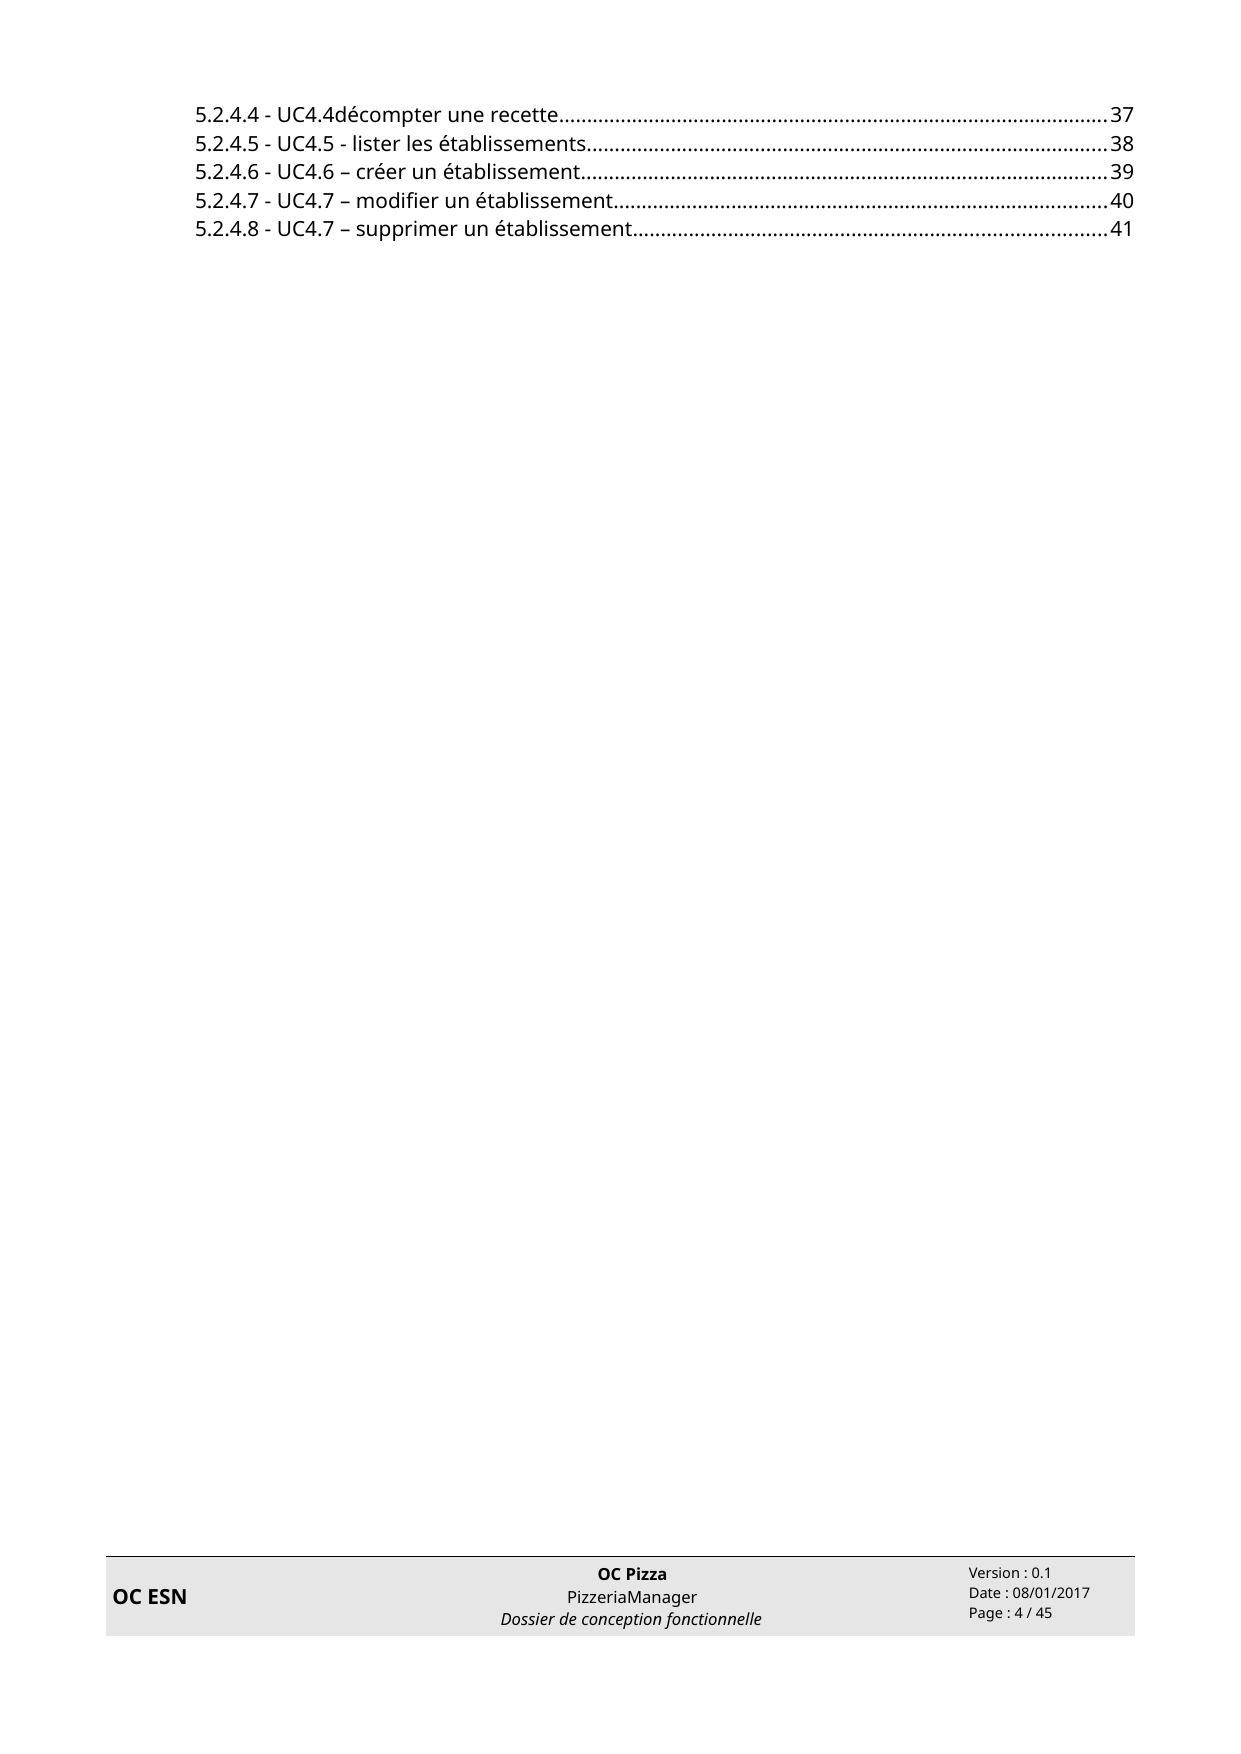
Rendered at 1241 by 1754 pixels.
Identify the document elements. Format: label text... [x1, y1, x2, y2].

text 5.2.4.5 - UC4.5 - lister les établissements 38 [195, 129, 1134, 157]
text 5.2.4.4 - UC4.4décompter une recette 37 [195, 100, 1134, 129]
text 5.2.4.8 - UC4.7 – supprimer un établissement 41 [195, 214, 1134, 243]
text 5.2.4.7 - UC4.7 – modifier un établissement 40 [195, 186, 1134, 214]
text 5.2.4.6 - UC4.6 – créer un établissement 39 [195, 157, 1134, 186]
